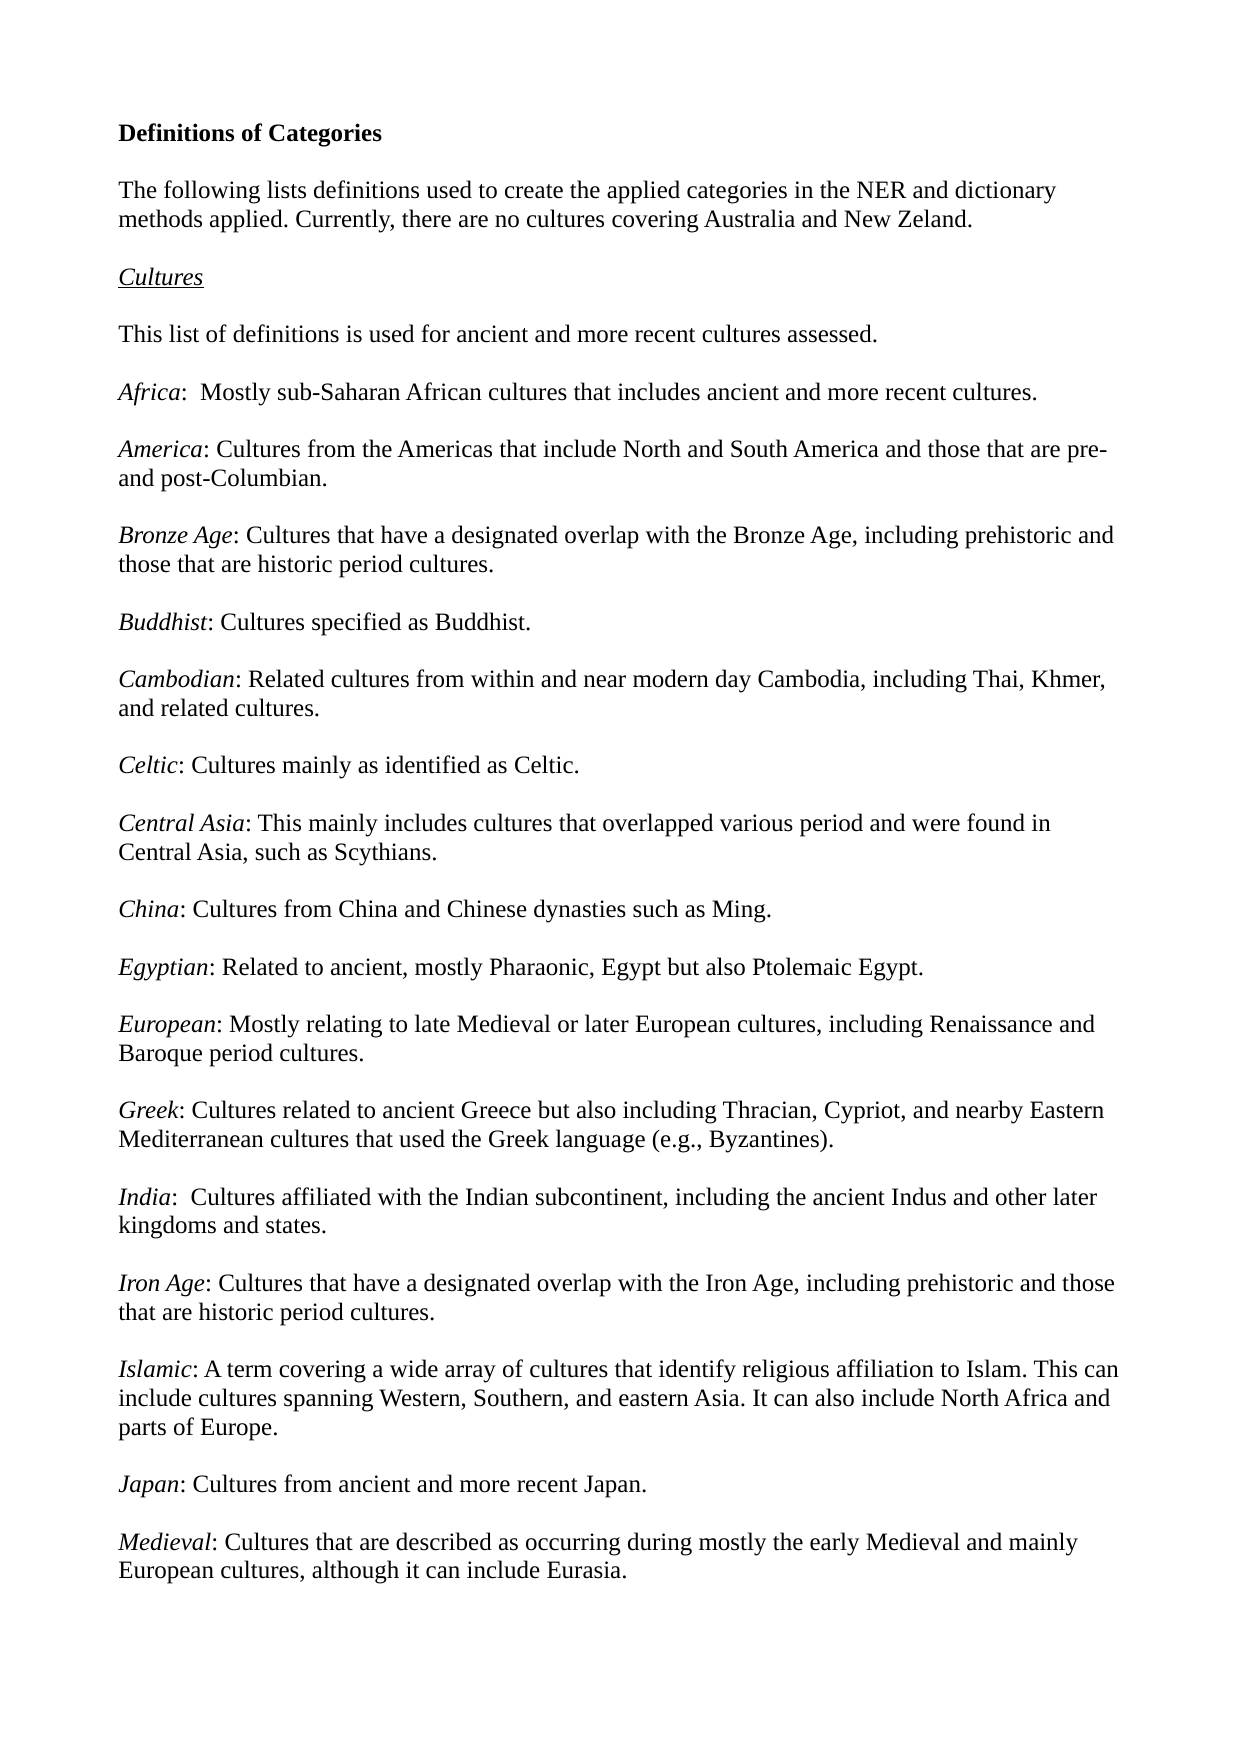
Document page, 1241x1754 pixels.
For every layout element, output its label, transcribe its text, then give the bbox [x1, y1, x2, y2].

text The following lists definitions used to create the applied categories in the NER and dictionary methods applied. Currently, there are no cultures covering Australia and New Zeland. [118, 176, 1122, 233]
text Cambodian: Related cultures from within and near modern day Cambodia, including Thai, Khmer, and related cultures. [118, 664, 1122, 722]
text Bronze Age: Cultures that have a designated overlap with the Bronze Age, including prehistoric and those that are historic period cultures. [118, 521, 1122, 578]
text Egyptian: Related to ancient, mostly Pharaonic, Egypt but also Ptolemaic Egypt. [118, 952, 1122, 981]
text Iron Age: Cultures that have a designated overlap with the Iron Age, including prehistoric and those that are historic period cultures. [118, 1268, 1122, 1326]
text Central Asia: This mainly includes cultures that overlapped various period and were found in Central Asia, such as Scythians. [118, 808, 1122, 866]
text China: Cultures from China and Chinese dynasties such as Ming. [118, 894, 1122, 923]
text Definitions of Categories [118, 118, 1122, 147]
text Medieval: Cultures that are described as occurring during mostly the early Medieval and mainly European cultures, although it can include Eurasia. [118, 1527, 1122, 1584]
text America: Cultures from the Americas that include North and South America and those that are pre- and post-Columbian. [118, 434, 1122, 492]
text Buddhist: Cultures specified as Buddhist. [118, 607, 1122, 636]
text Japan: Cultures from ancient and more recent Japan. [118, 1469, 1122, 1498]
text Celtic: Cultures mainly as identified as Celtic. [118, 751, 1122, 779]
text This list of definitions is used for ancient and more recent cultures assessed. [118, 319, 1122, 348]
text Greek: Cultures related to ancient Greece but also including Thracian, Cypriot, and nearby Eastern Mediterranean cultures that used the Greek language (e.g., Byzantines). [118, 1096, 1122, 1153]
text Islamic: A term covering a wide array of cultures that identify religious affiliation to Islam. This can include cultures spanning Western, Southern, and eastern Asia. It can also include North Africa and parts of Europe. [118, 1354, 1122, 1441]
text European: Mostly relating to late Medieval or later European cultures, including Renaissance and Baroque period cultures. [118, 1009, 1122, 1067]
text India: Cultures affiliated with the Indian subcontinent, including the ancient Indus and other later kingdoms and states. [118, 1182, 1122, 1239]
text Africa: Mostly sub-Saharan African cultures that includes ancient and more recent cultures. [118, 377, 1122, 406]
text Cultures [118, 262, 1122, 291]
